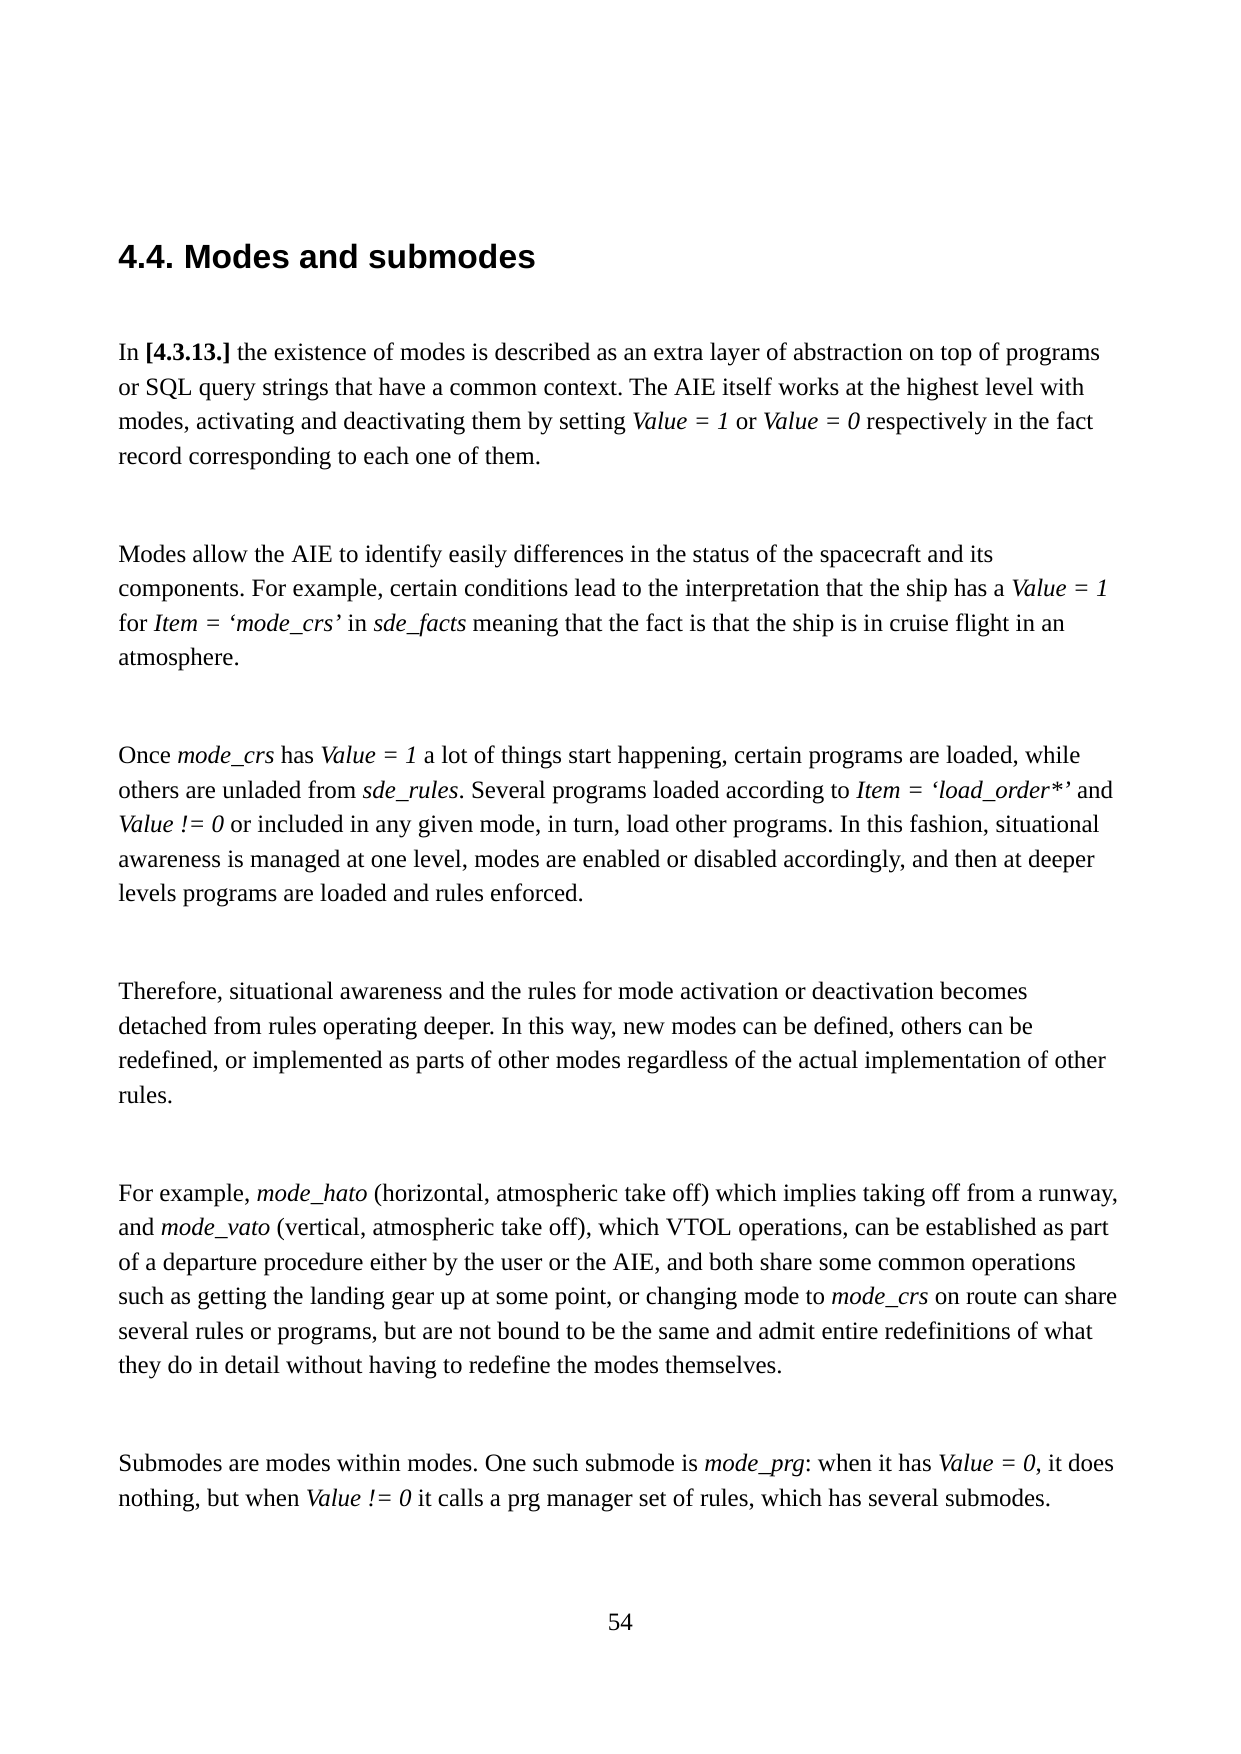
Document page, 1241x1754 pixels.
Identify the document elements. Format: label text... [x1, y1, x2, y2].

subtitle 4.4. Modes and submodes [118, 237, 1122, 276]
text Once mode_crs has Value = 1 a lot of things start happening, certain programs are loaded, while others are unladed from sde_rules. Several programs loaded according to Item = ‘load_order*’ and Value != 0 or included in any given mode, in turn, load other programs. In this fashion, situational awareness is managed at one level, modes are enabled or disabled accordingly, and then at deeper levels programs are loaded and rules enforced. [118, 740, 1122, 907]
text Modes allow the AIE to identify easily differences in the status of the spacecraft and its components. For example, certain conditions lead to the interpretation that the ship has a Value = 1 for Item = ‘mode_crs’ in sde_facts meaning that the fact is that the ship is in cruise flight in an atmosphere. [118, 539, 1122, 671]
text For example, mode_hato (horizontal, atmospheric take off) which implies taking off from a runway, and mode_vato (vertical, atmospheric take off), which VTOL operations, can be established as part of a departure procedure either by the user or the AIE, and both share some common operations such as getting the landing gear up at some point, or changing mode to mode_crs on route can share several rules or programs, but are not bound to be the same and admit entire redefinitions of what they do in detail without having to redefine the modes themselves. [118, 1178, 1122, 1379]
text Therefore, situational awareness and the rules for mode activation or deactivation becomes detached from rules operating deeper. In this way, new modes can be defined, others can be redefined, or implemented as parts of other modes regardless of the actual implementation of other rules. [118, 976, 1122, 1109]
text In [4.3.13.] the existence of modes is described as an extra layer of abstraction on top of programs or SQL query strings that have a common context. The AIE itself works at the highest level with modes, activating and deactivating them by setting Value = 1 or Value = 0 respectively in the fact record corresponding to each one of them. [118, 337, 1122, 469]
text Submodes are modes within modes. One such submode is mode_prg: when it has Value = 0, it does nothing, but when Value != 0 it calls a prg manager set of rules, which has several submodes. [118, 1448, 1122, 1512]
